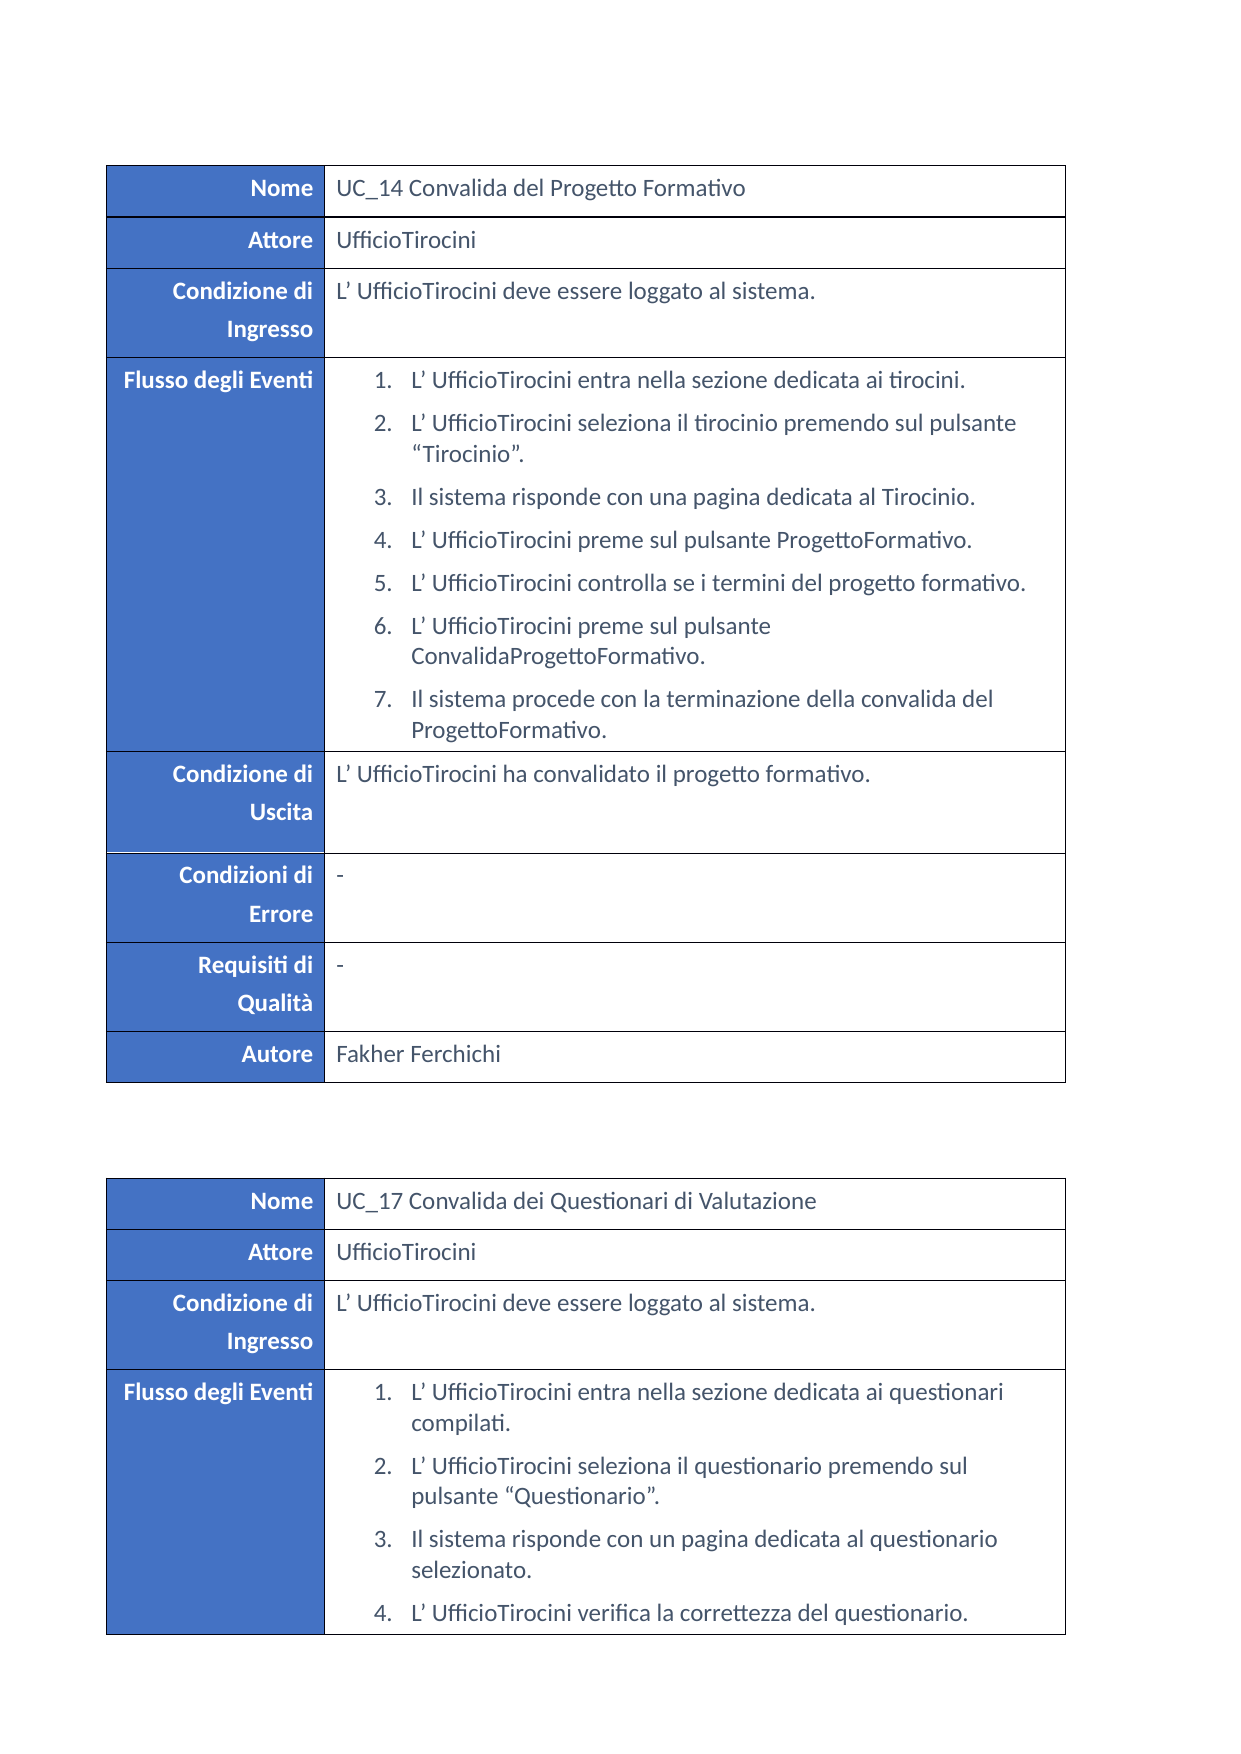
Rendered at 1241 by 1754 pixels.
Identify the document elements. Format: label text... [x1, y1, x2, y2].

table_cell Flusso degli Eventi [107, 1370, 324, 1634]
table_cell L’ UfficioTirocini deve essere loggato al sistema. [325, 269, 1065, 357]
table_cell Fakher Ferchichi [325, 1032, 1065, 1082]
table_cell L’ UfficioTirocini entra nella sezione dedicata ai tirocini. L’ UfficioTirocini seleziona il tirocinio premendo sul pulsante “Tirocinio”. Il sistema risponde con una pagina dedicata al Tirocinio. L’ UfficioTirocini preme sul pulsante ProgettoFormativo. L’ UfficioTirocini controlla se i termini del progetto formativo. L’ UfficioTirocini preme sul pulsante ConvalidaProgettoFormativo. Il sistema procede con la terminazione della convalida del ProgettoFormativo. [325, 358, 1065, 751]
table_header UC_14 Convalida del Progetto Formativo [325, 166, 1065, 216]
table_cell Autore [107, 1032, 324, 1082]
table_cell Condizione di Ingresso [107, 1281, 324, 1369]
table_cell Flusso degli Eventi [107, 358, 324, 751]
table_cell Condizione di Uscita [107, 752, 324, 852]
table_header Nome [107, 1179, 324, 1229]
table_cell - [325, 854, 1065, 942]
table_cell L’ UfficioTirocini deve essere loggato al sistema. [325, 1281, 1065, 1369]
table_cell UfficioTirocini [325, 1230, 1065, 1280]
table_cell L’ UfficioTirocini entra nella sezione dedicata ai questionari compilati. L’ UfficioTirocini seleziona il questionario premendo sul pulsante “Questionario”. Il sistema risponde con un pagina dedicata al questionario selezionato. L’ UfficioTirocini verifica la correttezza del questionario. L’ UfficioTirocini preme sul pulsante “ConvalidaQuestionario”. Il sistema procede con la terminazione della convalida del questionario. [325, 1370, 1065, 1634]
table_cell Attore [107, 218, 324, 268]
table_cell Attore [107, 1230, 324, 1280]
table_cell - [325, 943, 1065, 1031]
table_header Nome [107, 166, 324, 216]
table_cell L’ UfficioTirocini ha convalidato il progetto formativo. [325, 752, 1065, 852]
table_cell Condizioni di Errore [107, 854, 324, 942]
table_header UC_17 Convalida dei Questionari di Valutazione [325, 1179, 1065, 1229]
table_cell Requisiti di Qualità [107, 943, 324, 1031]
table_cell UfficioTirocini [325, 218, 1065, 268]
table_cell Condizione di Ingresso [107, 269, 324, 357]
